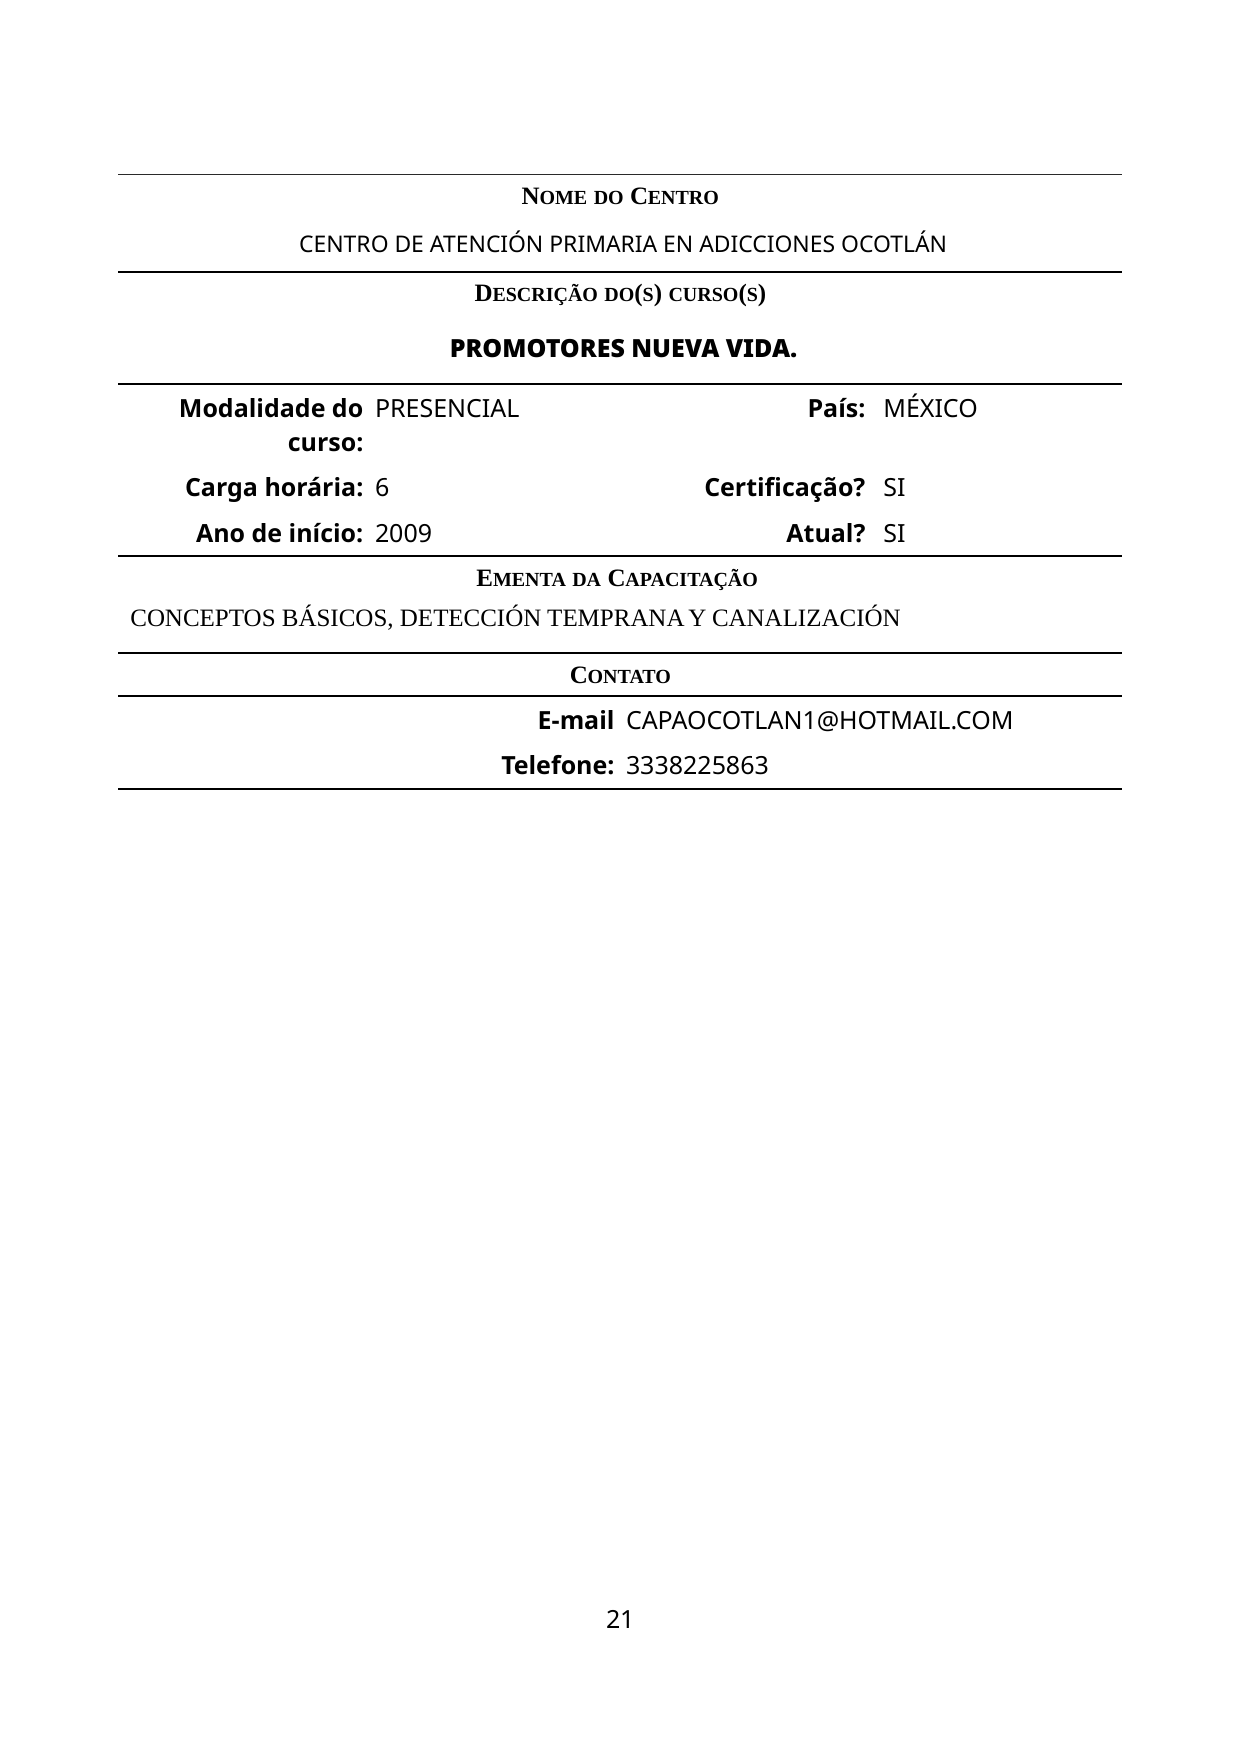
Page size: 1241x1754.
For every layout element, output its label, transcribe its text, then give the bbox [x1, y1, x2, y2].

table_cell PRESENCIAL [369, 385, 620, 464]
table_cell Atual? [620, 510, 871, 555]
table_cell Contato [118, 654, 1122, 694]
table_cell CAPAOCOTLAN1@HOTMAIL.COM [620, 697, 1122, 742]
table_cell MÉXICO [871, 385, 1122, 464]
table_cell PROMOTORES NUEVA VIDA. [118, 313, 1122, 382]
table_cell E-mail [118, 697, 620, 742]
table_cell 2009 [369, 510, 620, 555]
table_cell 6 [369, 464, 620, 509]
table_header Nome do Centro [118, 176, 1122, 216]
table_cell 3338225863 [620, 742, 1122, 788]
table_cell Ementa da Capacitação [118, 557, 1122, 597]
table_cell CONCEPTOS BÁSICOS, DETECCIÓN TEMPRANA Y CANALIZACIÓN [118, 598, 1122, 652]
table_cell SI [871, 464, 1122, 509]
table_cell SI [871, 510, 1122, 555]
table_cell Modalidade do curso: [118, 385, 369, 464]
table_cell Carga horária: [118, 464, 369, 509]
table_cell Ano de início: [118, 510, 369, 555]
table_cell CENTRO DE ATENCIÓN PRIMARIA EN ADICCIONES OCOTLÁN [118, 216, 1122, 271]
table_cell Descrição do(s) curso(s) [118, 273, 1122, 313]
table_cell País: [620, 385, 871, 464]
table_cell Certificação? [620, 464, 871, 509]
table_cell Telefone: [118, 742, 620, 788]
